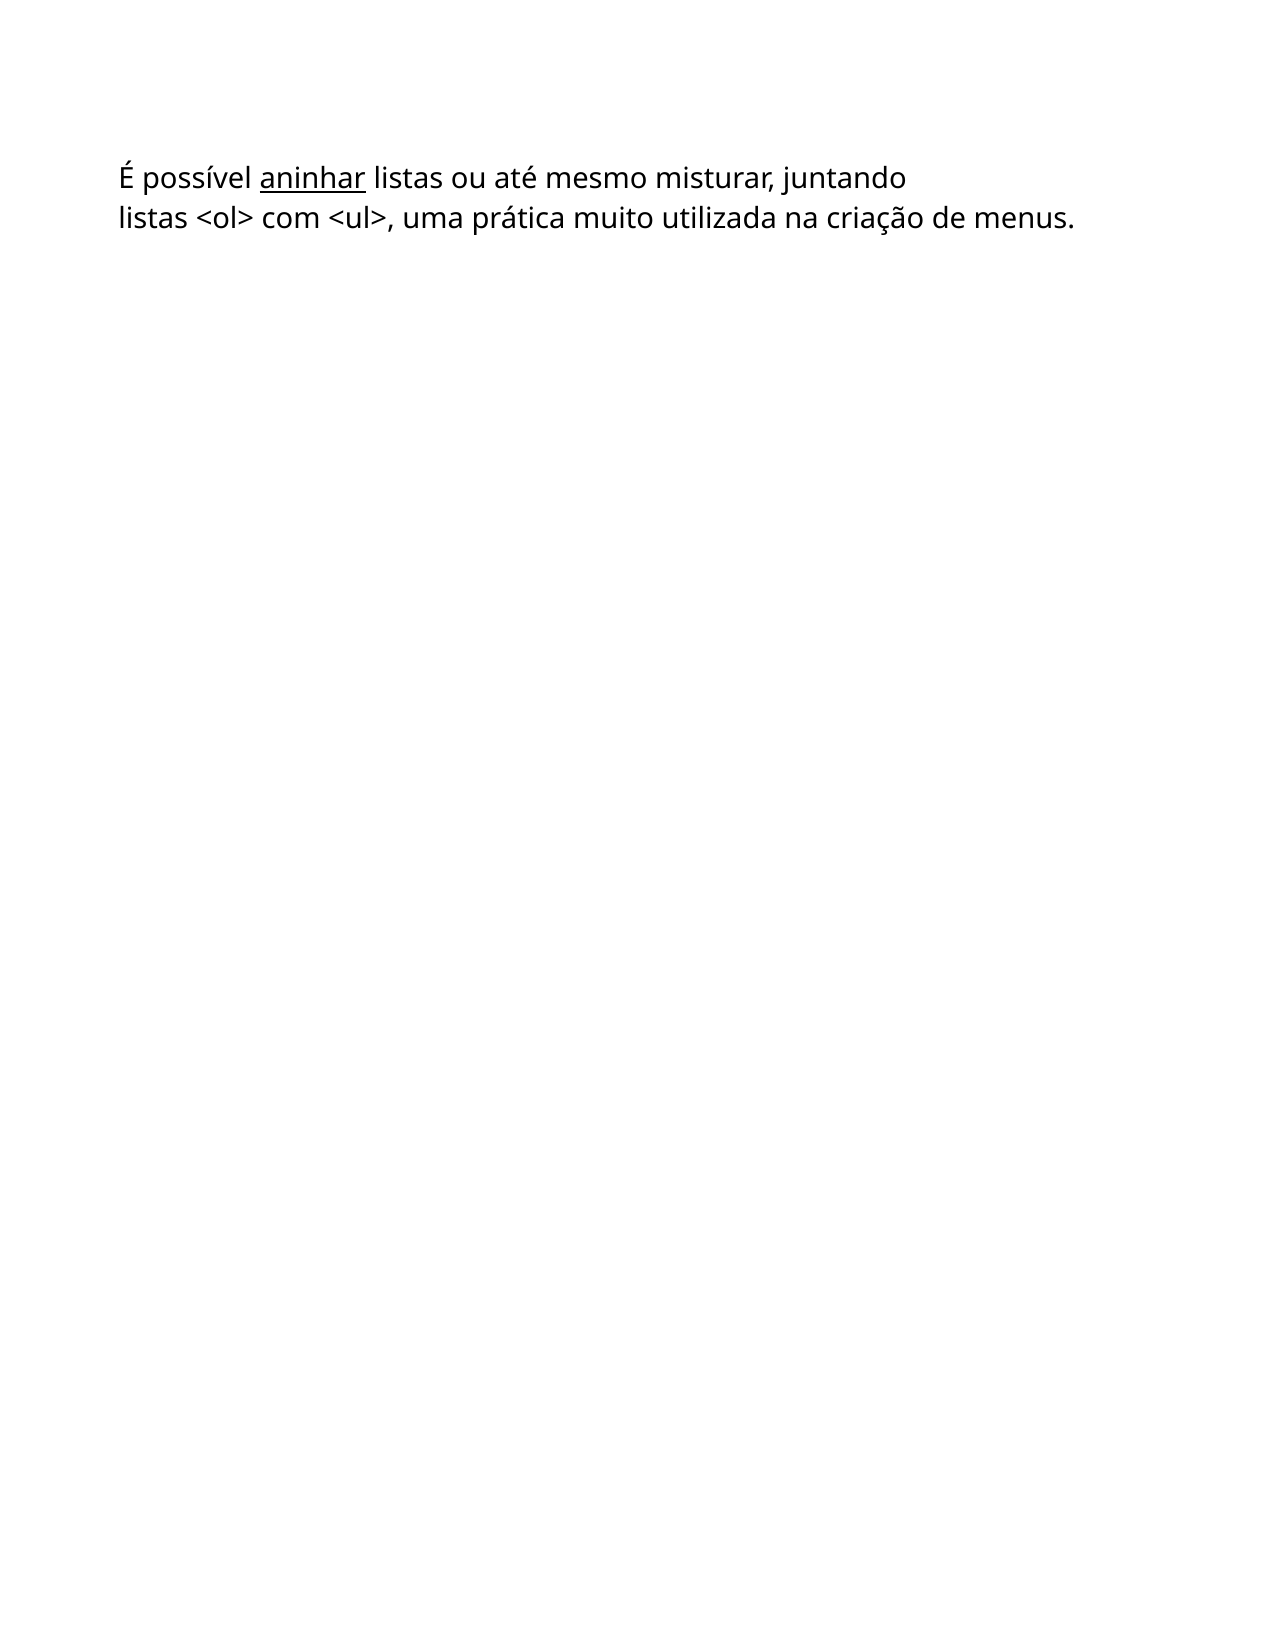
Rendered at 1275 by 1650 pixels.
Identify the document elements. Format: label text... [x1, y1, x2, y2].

text listas <ol> com <ul>, uma prática muito utilizada na criação de menus. [118, 197, 1198, 237]
text É possível aninhar listas ou até mesmo misturar, juntando [118, 158, 1198, 197]
